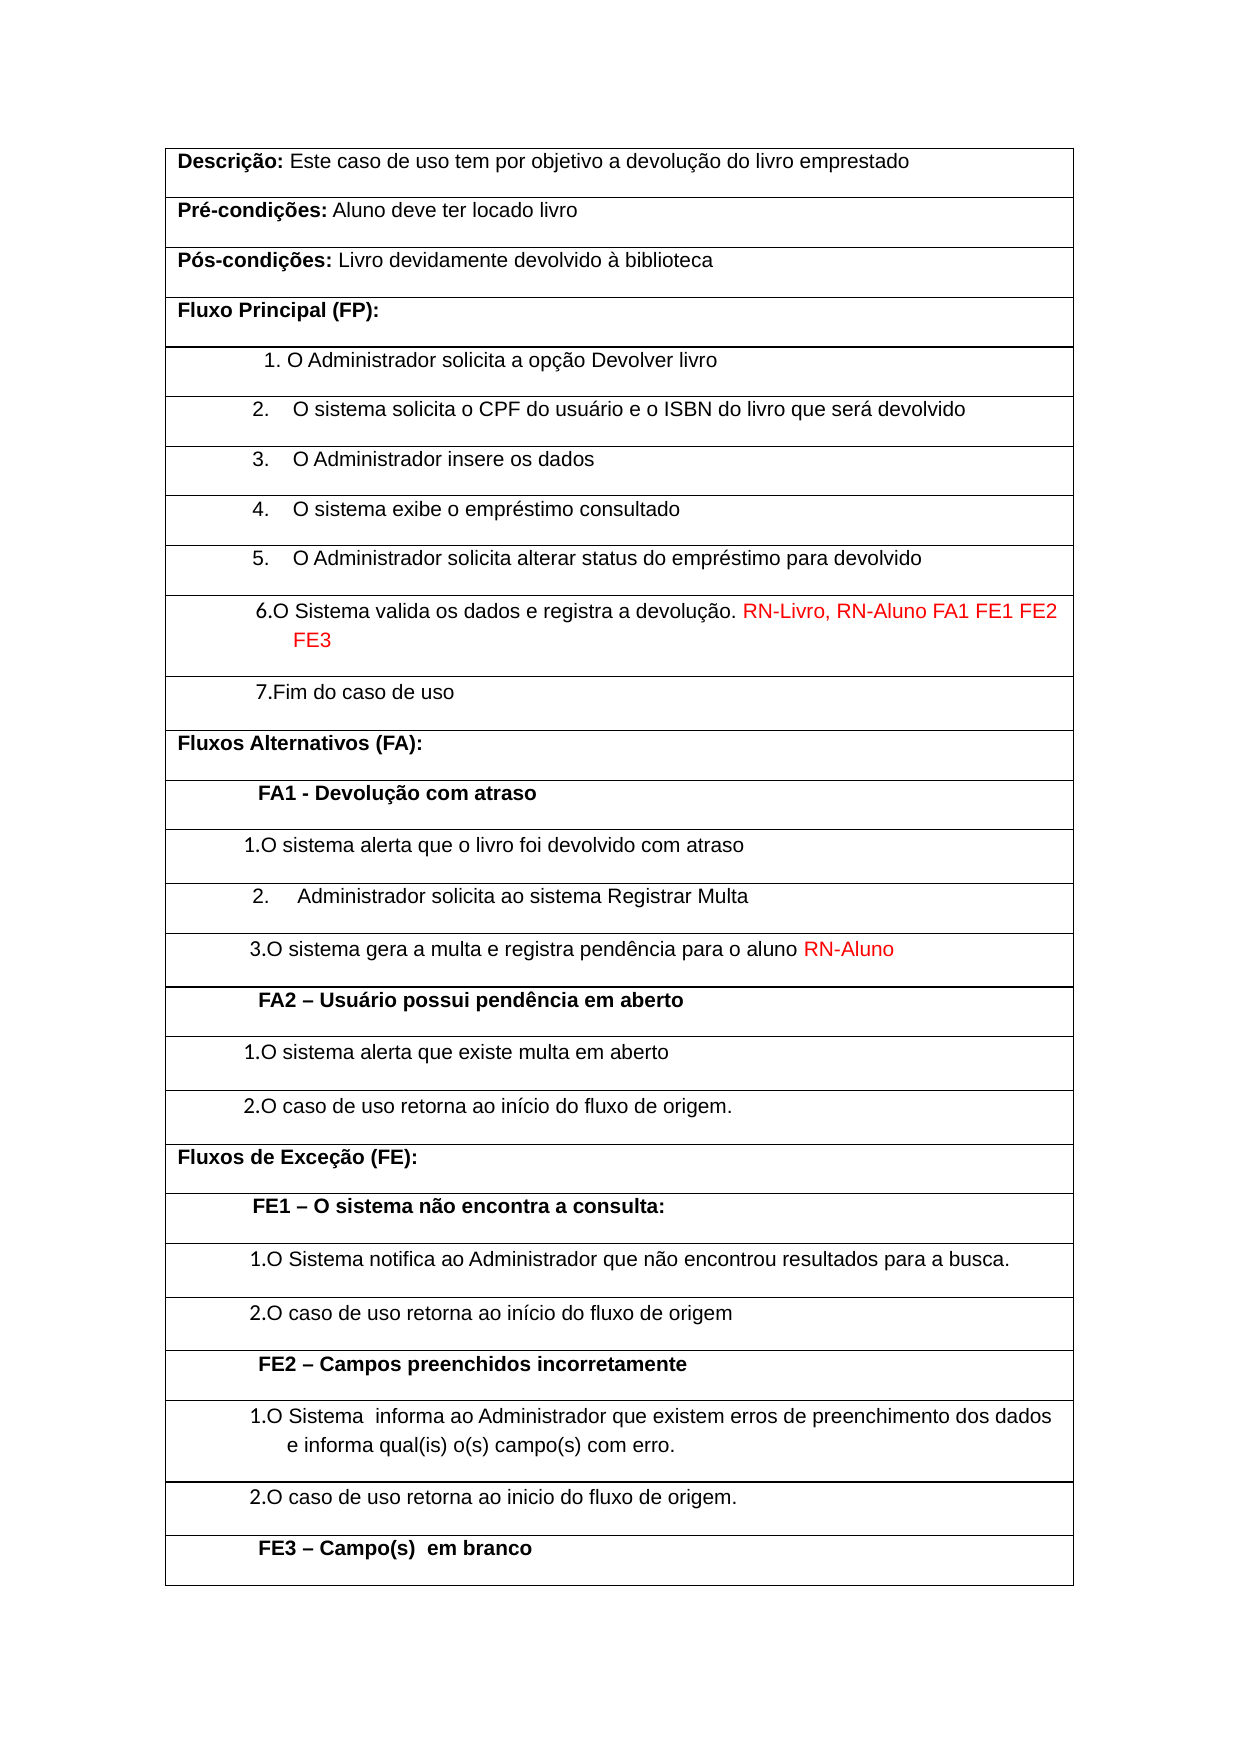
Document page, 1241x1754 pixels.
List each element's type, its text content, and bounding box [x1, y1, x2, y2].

table_cell O caso de uso retorna ao início do fluxo de origem. [166, 1091, 1073, 1143]
table_cell FE1 – O sistema não encontra a consulta: [166, 1194, 1073, 1243]
table_cell 4. O sistema exibe o empréstimo consultado [166, 496, 1073, 545]
table_cell Fluxos de Exceção (FE): [166, 1145, 1073, 1193]
table_cell O Sistema notifica ao Administrador que não encontrou resultados para a busca. [166, 1244, 1073, 1297]
table_cell 1. O Administrador solicita a opção Devolver livro [166, 348, 1073, 396]
table_cell Descrição: Este caso de uso tem por objetivo a devolução do livro emprestado [166, 149, 1073, 197]
table_cell O caso de uso retorna ao início do fluxo de origem [166, 1298, 1073, 1350]
table_cell O sistema alerta que existe multa em aberto [166, 1037, 1073, 1090]
table_cell Pós-condições: Livro devidamente devolvido à biblioteca [166, 248, 1073, 297]
table_cell Fim do caso de uso [166, 677, 1073, 730]
table_cell O sistema alerta que o livro foi devolvido com atraso [166, 830, 1073, 883]
table_cell 5. O Administrador solicita alterar status do empréstimo para devolvido [166, 546, 1073, 595]
table_cell 2. Administrador solicita ao sistema Registrar Multa [166, 884, 1073, 933]
table_cell FE3 – Campo(s) em branco [166, 1536, 1073, 1585]
table_cell 3. O Administrador insere os dados [166, 447, 1073, 495]
table_cell FA2 – Usuário possui pendência em aberto [166, 988, 1073, 1036]
table_cell Fluxo Principal (FP): [166, 298, 1073, 346]
table_cell Fluxos Alternativos (FA): [166, 731, 1073, 779]
table_cell Pré-condições: Aluno deve ter locado livro [166, 198, 1073, 247]
table_cell O caso de uso retorna ao inicio do fluxo de origem. [166, 1483, 1073, 1535]
table_cell O Sistema valida os dados e registra a devolução. RN-Livro, RN-Aluno FA1 FE1 FE2 FE3 [166, 596, 1073, 676]
table_cell O sistema gera a multa e registra pendência para o aluno RN-Aluno [166, 934, 1073, 986]
table_cell FE2 – Campos preenchidos incorretamente [166, 1351, 1073, 1400]
table_cell 2. O sistema solicita o CPF do usuário e o ISBN do livro que será devolvido [166, 397, 1073, 446]
table_cell FA1 - Devolução com atraso [166, 781, 1073, 829]
table_cell O Sistema informa ao Administrador que existem erros de preenchimento dos dados e informa qual(is) o(s) campo(s) com erro. [166, 1401, 1073, 1481]
